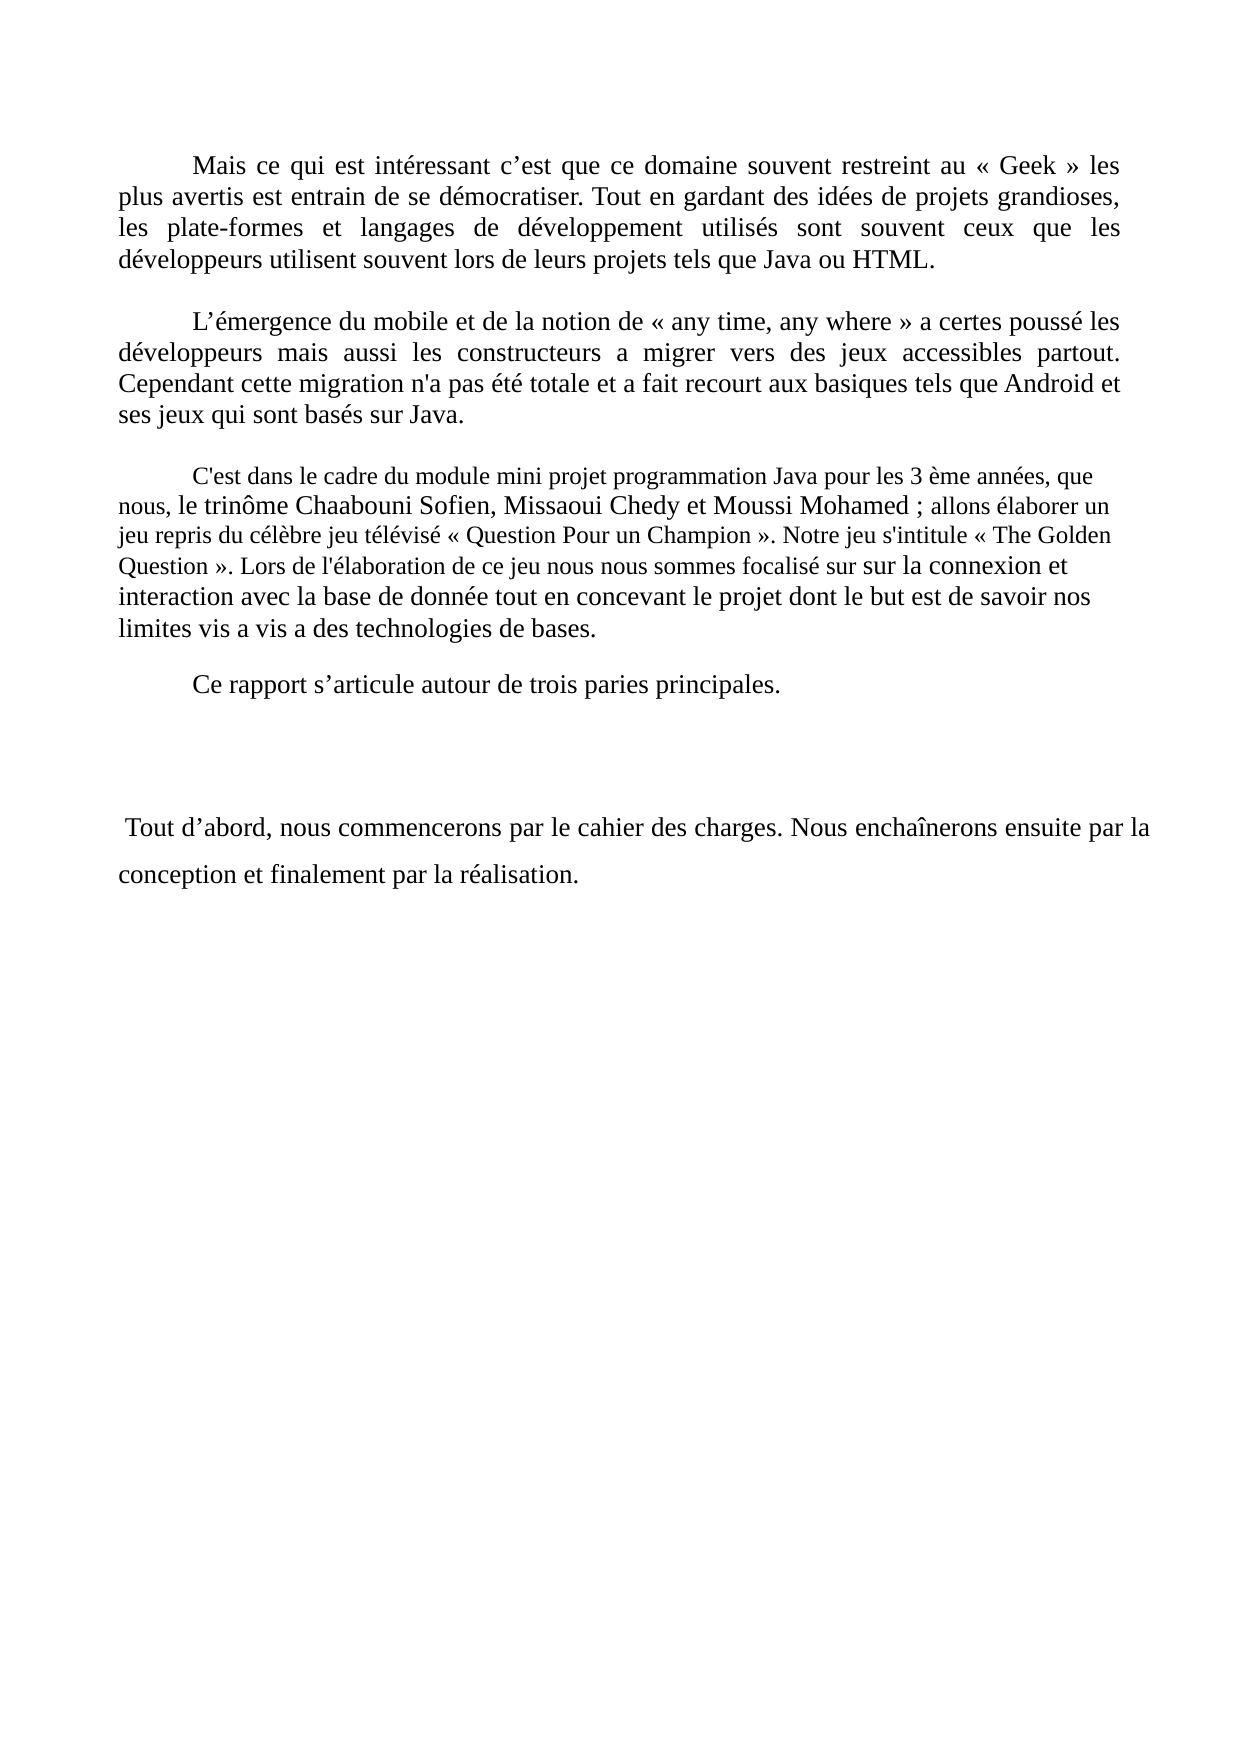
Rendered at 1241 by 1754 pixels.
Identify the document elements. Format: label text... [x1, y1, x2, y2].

text Ce rapport s’articule autour de trois paries principales. [118, 668, 1152, 699]
text C'est dans le cadre du module mini projet programmation Java pour les 3 ème années, que nous, le trinôme Chaabouni Sofien, Missaoui Chedy et Moussi Mohamed ; allons élaborer un jeu repris du célèbre jeu télévisé « Question Pour un Champion ». Notre jeu s'intitule « The Golden Question ». Lors de l'élaboration de ce jeu nous nous sommes focalisé sur sur la connexion et interaction avec la base de donnée tout en concevant le projet dont le but est de savoir nos limites vis a vis a des technologies de bases. [118, 461, 1122, 643]
text Tout d’abord, nous commencerons par le cahier des charges. Nous enchaînerons ensuite par la conception et finalement par la réalisation. [118, 811, 1152, 889]
text Mais ce qui est intéressant c’est que ce domaine souvent restreint au « Geek » les plus avertis est entrain de se démocratiser. Tout en gardant des idées de projets grandioses, les plate-formes et langages de développement utilisés sont souvent ceux que les développeurs utilisent souvent lors de leurs projets tels que Java ou HTML. [118, 149, 1122, 274]
text L’émergence du mobile et de la notion de « any time, any where » a certes poussé les développeurs mais aussi les constructeurs a migrer vers des jeux accessibles partout. Cependant cette migration n'a pas été totale et a fait recourt aux basiques tels que Android et ses jeux qui sont basés sur Java. [118, 305, 1122, 429]
